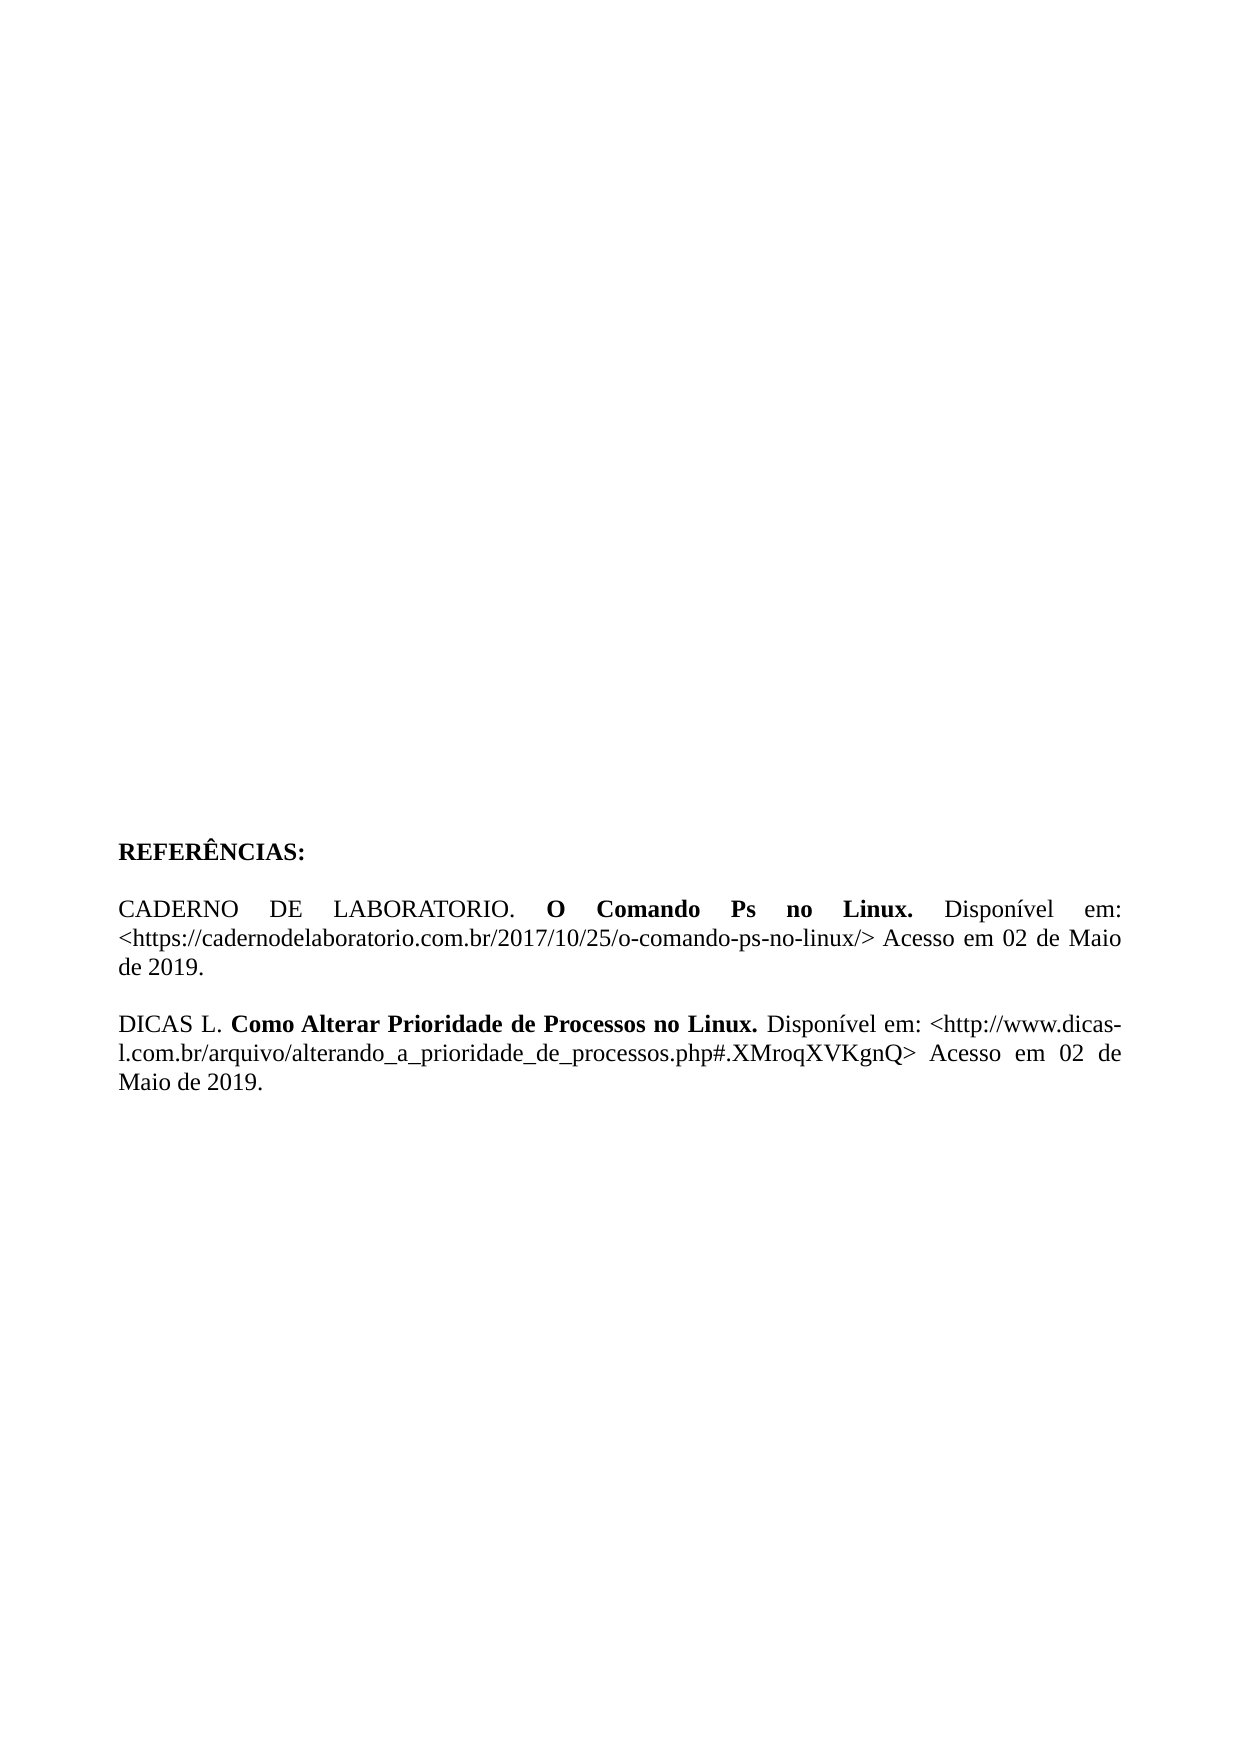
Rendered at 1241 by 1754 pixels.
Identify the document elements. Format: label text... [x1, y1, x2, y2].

text DICAS L. Como Alterar Prioridade de Processos no Linux. Disponível em: <http://www.dicas-l.com.br/arquivo/alterando_a_prioridade_de_processos.php#.XMroqXVKgnQ> Acesso em 02 de Maio de 2019. [118, 1009, 1122, 1096]
text REFERÊNCIAS: [118, 837, 1122, 866]
text CADERNO DE LABORATORIO. O Comando Ps no Linux. Disponível em: <https://cadernodelaboratorio.com.br/2017/10/25/o-comando-ps-no-linux/> Acesso em 02 de Maio de 2019. [118, 894, 1122, 981]
